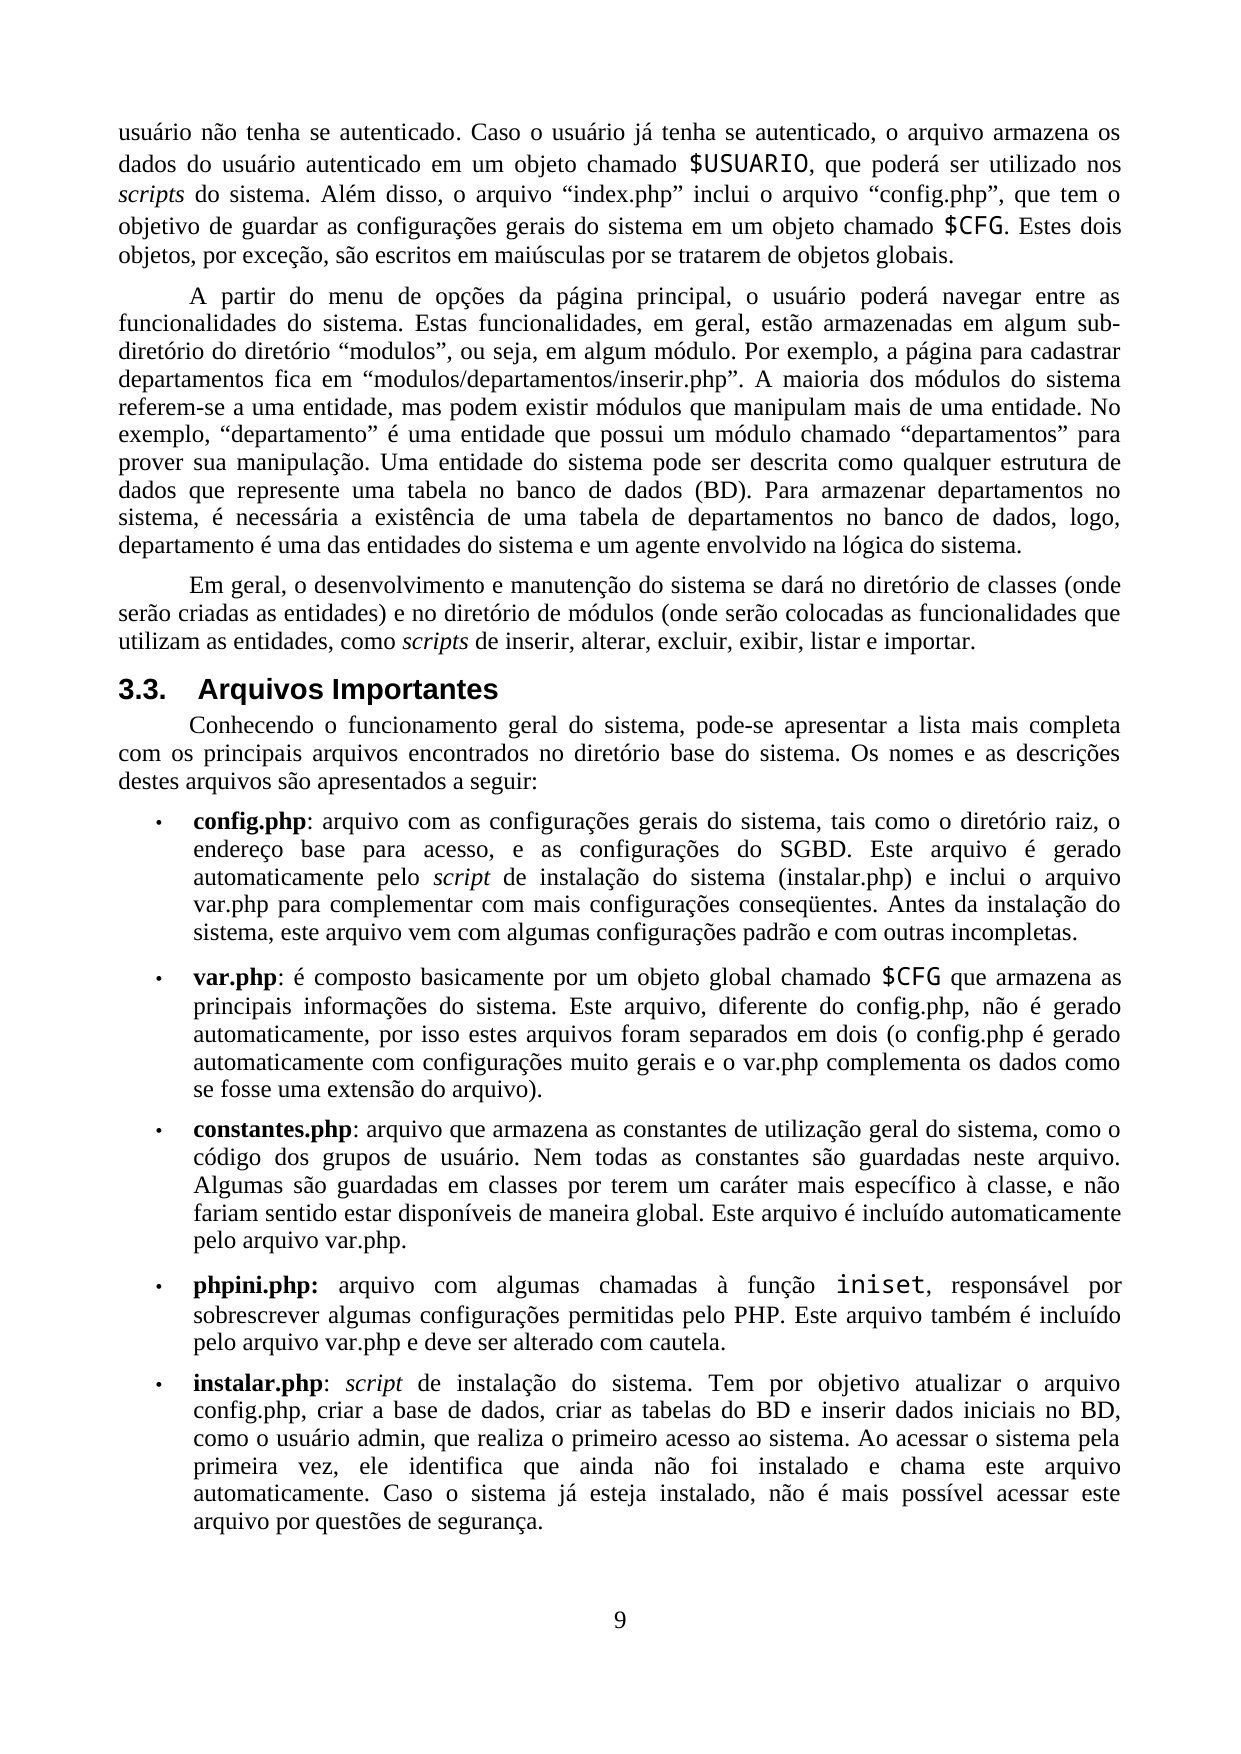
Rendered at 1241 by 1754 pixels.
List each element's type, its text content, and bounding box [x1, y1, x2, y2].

text usuário não tenha se autenticado. Caso o usuário já tenha se autenticado, o arquivo armazena os dados do usuário autenticado em um objeto chamado $USUARIO, que poderá ser utilizado nos scripts do sistema. Além disso, o arquivo “index.php” inclui o arquivo “config.php”, que tem o objetivo de guardar as configurações gerais do sistema em um objeto chamado $CFG. Estes dois objetos, por exceção, são escritos em maiúsculas por se tratarem de objetos globais. [118, 118, 1122, 269]
text Conhecendo o funcionamento geral do sistema, pode-se apresentar a lista mais completa com os principais arquivos encontrados no diretório base do sistema. Os nomes e as descrições destes arquivos são apresentados a seguir: [118, 712, 1122, 795]
list config.php: arquivo com as configurações gerais do sistema, tais como o diretório raiz, o endereço base para acesso, e as configurações do SGBD. Este arquivo é gerado automaticamente pelo script de instalação do sistema (instalar.php) e inclui o arquivo var.php para complementar com mais configurações conseqüentes. Antes da instalação do sistema, este arquivo vem com algumas configurações padrão e com outras incompletas. [156, 807, 1122, 946]
list phpini.php: arquivo com algumas chamadas à função iniset, responsável por sobrescrever algumas configurações permitidas pelo PHP. Este arquivo também é incluído pelo arquivo var.php e deve ser alterado com cautela. [156, 1267, 1122, 1356]
list var.php: é composto basicamente por um objeto global chamado $CFG que armazena as principais informações do sistema. Este arquivo, diferente do config.php, não é gerado automaticamente, por isso estes arquivos foram separados em dois (o config.php é gerado automaticamente com configurações muito gerais e o var.php complementa os dados como se fosse uma extensão do arquivo). [156, 958, 1122, 1103]
subtitle Arquivos Importantes [118, 673, 1122, 706]
text A partir do menu de opções da página principal, o usuário poderá navegar entre as funcionalidades do sistema. Estas funcionalidades, em geral, estão armazenadas em algum sub-diretório do diretório “modulos”, ou seja, em algum módulo. Por exemplo, a página para cadastrar departamentos fica em “modulos/departamentos/inserir.php”. A maioria dos módulos do sistema referem-se a uma entidade, mas podem existir módulos que manipulam mais de uma entidade. No exemplo, “departamento” é uma entidade que possui um módulo chamado “departamentos” para prover sua manipulação. Uma entidade do sistema pode ser descrita como qualquer estrutura de dados que represente uma tabela no banco de dados (BD). Para armazenar departamentos no sistema, é necessária a existência de uma tabela de departamentos no banco de dados, logo, departamento é uma das entidades do sistema e um agente envolvido na lógica do sistema. [118, 282, 1122, 559]
text Em geral, o desenvolvimento e manutenção do sistema se dará no diretório de classes (onde serão criadas as entidades) e no diretório de módulos (onde serão colocadas as funcionalidades que utilizam as entidades, como scripts de inserir, alterar, excluir, exibir, listar e importar. [118, 571, 1122, 654]
list constantes.php: arquivo que armazena as constantes de utilização geral do sistema, como o código dos grupos de usuário. Nem todas as constantes são guardadas neste arquivo. Algumas são guardadas em classes por terem um caráter mais específico à classe, e não fariam sentido estar disponíveis de maneira global. Este arquivo é incluído automaticamente pelo arquivo var.php. [156, 1116, 1122, 1254]
list instalar.php: script de instalação do sistema. Tem por objetivo atualizar o arquivo config.php, criar a base de dados, criar as tabelas do BD e inserir dados iniciais no BD, como o usuário admin, que realiza o primeiro acesso ao sistema. Ao acessar o sistema pela primeira vez, ele identifica que ainda não foi instalado e chama este arquivo automaticamente. Caso o sistema já esteja instalado, não é mais possível acessar este arquivo por questões de segurança. [156, 1369, 1122, 1535]
